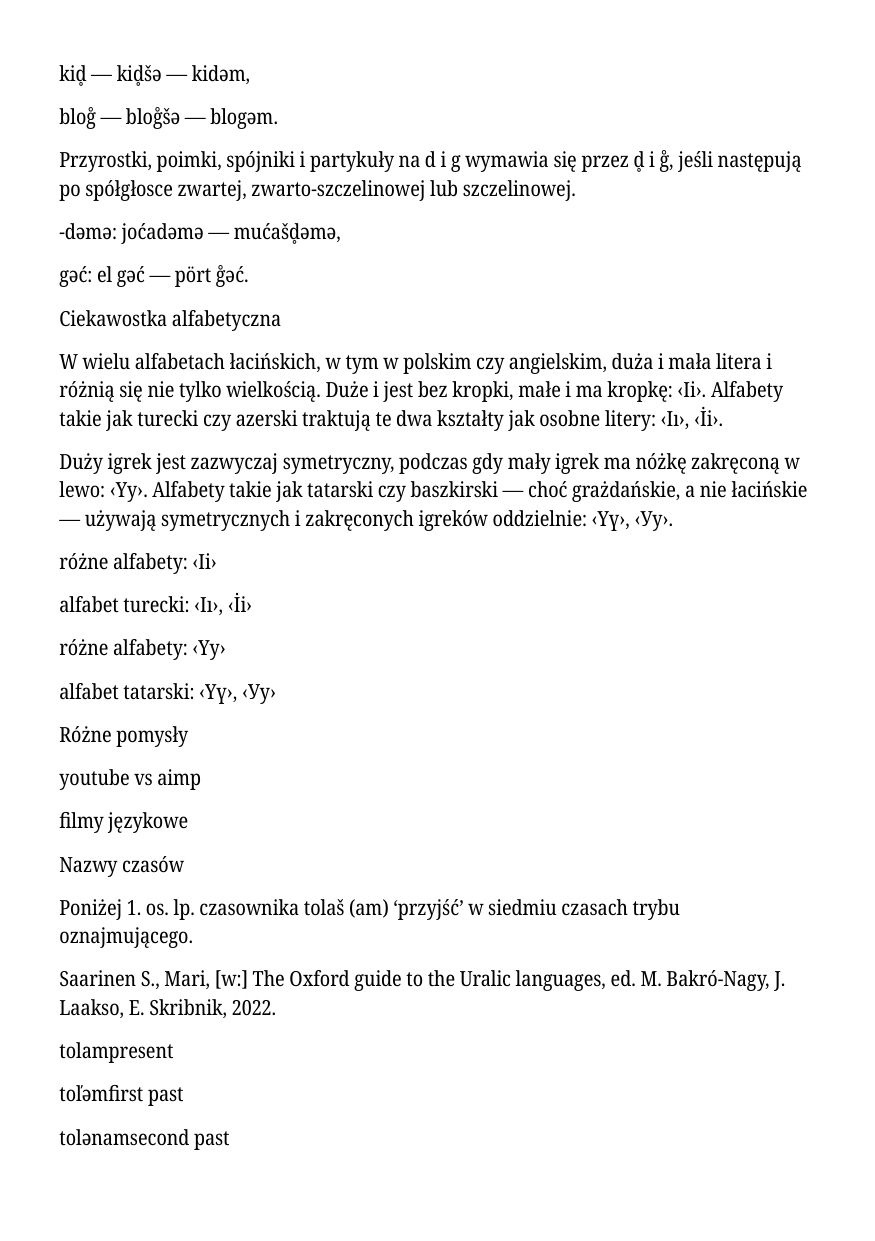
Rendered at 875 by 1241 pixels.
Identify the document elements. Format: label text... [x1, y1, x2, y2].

text Różne pomysły [59, 720, 815, 748]
text -dəmə: joćadəmə — mućašd̥əmə, [59, 217, 815, 246]
text alfabet turecki: ‹Iı›, ‹İi› [59, 590, 815, 619]
text różne alfabety: ‹Ii› [59, 547, 815, 576]
text tolampresent [59, 1036, 815, 1065]
text kid̥ — kid̥šə — kidəm, [59, 59, 815, 87]
text Ciekawostka alfabetyczna [59, 304, 815, 332]
text filmy językowe [59, 806, 815, 835]
text toľəmfirst past [59, 1079, 815, 1108]
text Poniżej 1. os. lp. czasownika tolaš (am) ‘przyjść’ w siedmiu czasach trybu oznajmującego. [59, 893, 815, 950]
text gəć: el gəć — pört g̊əć. [59, 260, 815, 289]
text różne alfabety: ‹Yy› [59, 633, 815, 662]
text youtube vs aimp [59, 763, 815, 792]
text alfabet tatarski: ‹Үү›, ‹Уу› [59, 677, 815, 705]
text W wielu alfabetach łacińskich, w tym w polskim czy angielskim, duża i mała litera i różnią się nie tylko wielkością. Duże i jest bez kropki, małe i ma kropkę: ‹Ii›. Alfabety takie jak turecki czy azerski traktują te dwa kształty jak osobne litery: ‹Iı›, ‹İi›. [59, 347, 815, 432]
text tolənamsecond past [59, 1123, 815, 1151]
text Przyrostki, poimki, spójniki i partykuły na d i g wymawia się przez d̥ i g̊, jeśli następują po spółgłosce zwartej, zwarto-szczelinowej lub szczelinowej. [59, 146, 815, 202]
text Nazwy czasów [59, 850, 815, 878]
text Saarinen S., Mari, [w:] The Oxford guide to the Uralic languages, ed. M. Bakró-Nagy, J. Laakso, E. Skribnik, 2022. [59, 964, 815, 1021]
text blog̊ — blog̊šə — blogəm. [59, 102, 815, 131]
text Duży igrek jest zazwyczaj symetryczny, podczas gdy mały igrek ma nóżkę zakręconą w lewo: ‹Yy›. Alfabety takie jak tatarski czy baszkirski — choć grażdańskie, a nie łacińskie — używają symetrycznych i zakręconych igreków oddzielnie: ‹Үү›, ‹Уу›. [59, 447, 815, 532]
